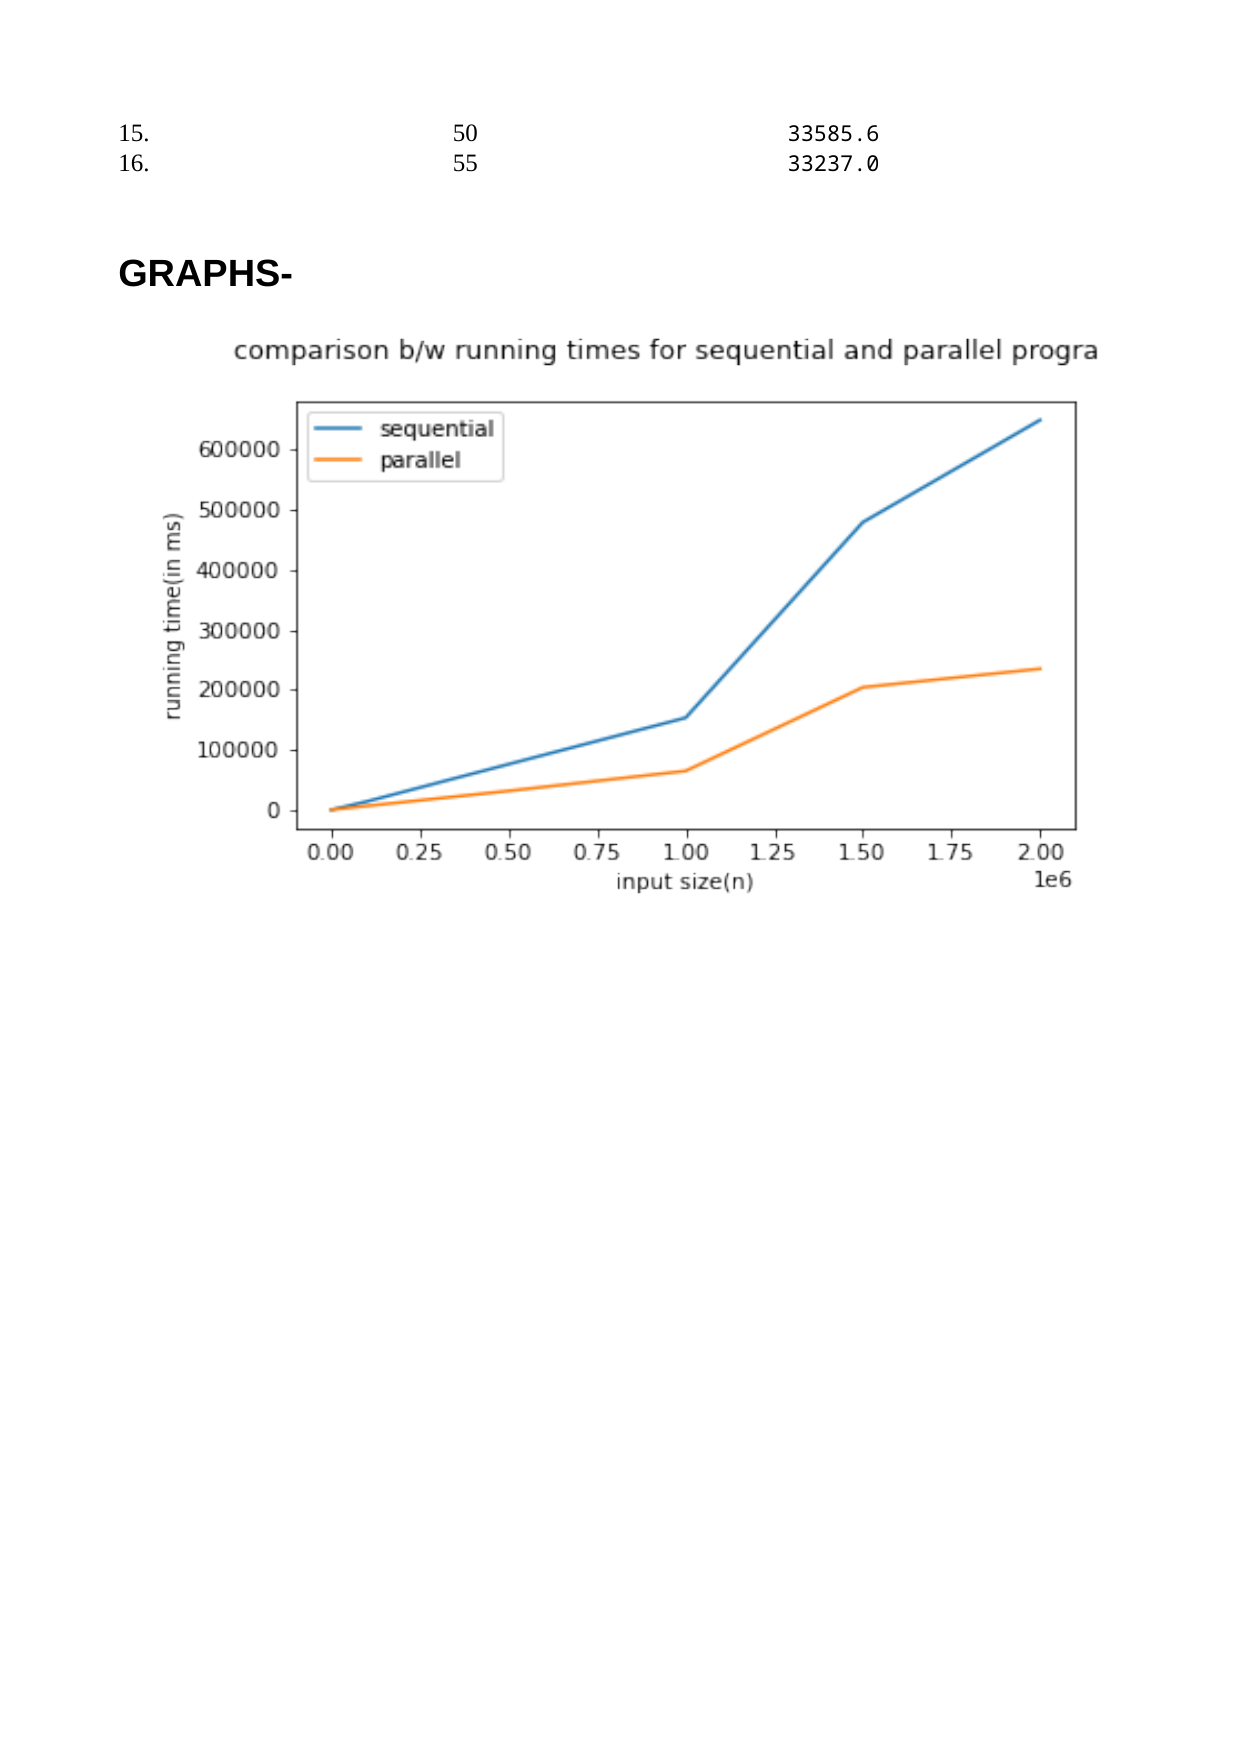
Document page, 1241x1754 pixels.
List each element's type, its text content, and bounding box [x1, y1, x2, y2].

table_cell 15. [118, 118, 453, 148]
picture [141, 316, 1099, 917]
table_cell 55 [453, 148, 787, 178]
subtitle GRAPHS- [118, 250, 1122, 294]
table_cell 50 [453, 118, 787, 148]
table_cell 16. [118, 148, 453, 178]
